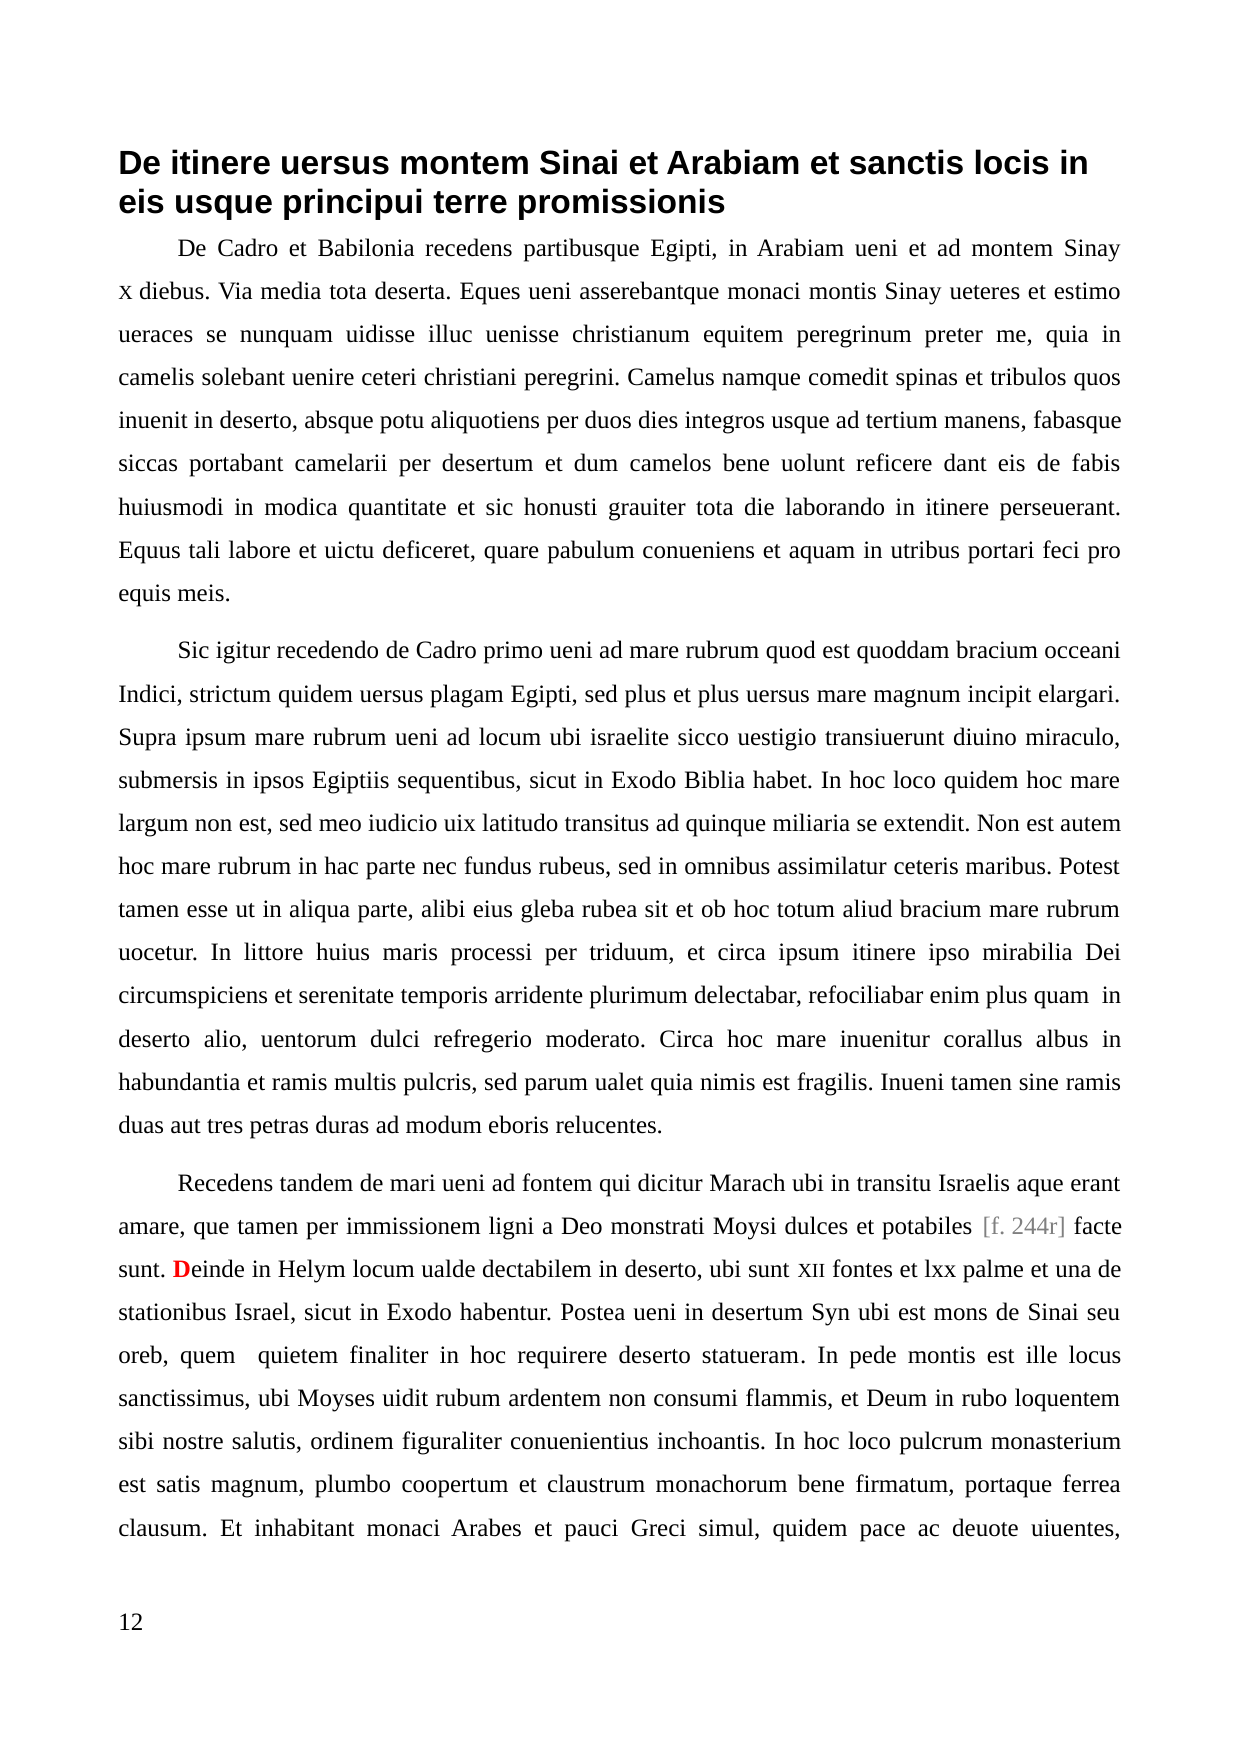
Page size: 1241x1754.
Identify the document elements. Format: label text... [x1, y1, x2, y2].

text Recedens tandem de mari ueni ad fontem qui dicitur Marach ubi in transitu Israelis aque erant amare, que tamen per immissionem ligni a Deo monstrati Moysi dulces et potabiles [f. 244r] facte sunt. Deinde in Helym locum ualde dectabilem in deserto, ubi sunt xii fontes et lxx palme et una de stationibus Israel, sicut in Exodo habentur. Postea ueni in desertum Syn ubi est mons de Sinai seu oreb, quem quietem finaliter in hoc requirere deserto statueram. In pede montis est ille locus sanctissimus, ubi Moyses uidit rubum ardentem non consumi flammis, et Deum in rubo loquentem sibi nostre salutis, ordinem figuraliter conuenientius inchoantis. In hoc loco pulcrum monasterium est satis magnum, plumbo coopertum et claustrum monachorum bene firmatum, portaque ferrea clausum. Et inhabitant monaci Arabes et pauci Greci simul, quidem pace ac deuote uiuentes, archiepiscopo loci ac sui ordinis multum obedientes et uinum non bibentes nisi paucis festis anni, et tunc in certa mensura modice etiam quantitatis ; pisces raro comedunt, oleribus dactilis leguminibus uitam certis horis et locis simul quietissime sustentant. Diuinum officium secundum ipsorum consuetudinem deuotissime peragunt in ecclesia intrinsecus mundissime intrantes et ualde multis lampadibus et luminaribus illustrantes. Ad locum ubi est maius altare discalciati intrant peregrinos intrantes discalciari iubent, ideo quod Deus dixit Moisi ibidem existenti : EX_003_005« solue calciamenta de pedibus tuis, locus enim in quo stas, terra sancta est ». [118, 1168, 1122, 1541]
text De itinere uersus montem Sinai et Arabiam et sanctis locis in eis usque principui terre promissionis [118, 143, 1122, 220]
text Sic igitur recedendo de Cadro primo ueni ad mare rubrum quod est quoddam bracium occeani Indici, strictum quidem uersus plagam Egipti, sed plus et plus uersus mare magnum incipit elargari. Supra ipsum mare rubrum ueni ad locum ubi israelite sicco uestigio transiuerunt diuino miraculo, submersis in ipsos Egiptiis sequentibus, sicut in Exodo Biblia habet. In hoc loco quidem hoc mare largum non est, sed meo iudicio uix latitudo transitus ad quinque miliaria se extendit. Non est autem hoc mare rubrum in hac parte nec fundus rubeus, sed in omnibus assimilatur ceteris maribus. Potest tamen esse ut in aliqua parte, alibi eius gleba rubea sit et ob hoc totum aliud bracium mare rubrum uocetur. In littore huius maris processi per triduum, et circa ipsum itinere ipso mirabilia Dei circumspiciens et serenitate temporis arridente plurimum delectabar, refociliabar enim plus quam in deserto alio, uentorum dulci refregerio moderato. Circa hoc mare inuenitur corallus albus in habundantia et ramis multis pulcris, sed parum ualet quia nimis est fragilis. Inueni tamen sine ramis duas aut tres petras duras ad modum eboris relucentes. [118, 636, 1122, 1139]
text De Cadro et Babilonia recedens partibusque Egipti, in Arabiam ueni et ad montem Sinay x diebus. Via media tota deserta. Eques ueni asserebantque monaci montis Sinay ueteres et estimo ueraces se nunquam uidisse illuc uenisse christianum equitem peregrinum preter me, quia in camelis solebant uenire ceteri christiani peregrini. Camelus namque comedit spinas et tribulos quos inuenit in deserto, absque potu aliquotiens per duos dies integros usque ad tertium manens, fabasque siccas portabant camelarii per desertum et dum camelos bene uolunt reficere dant eis de fabis huiusmodi in modica quantitate et sic honusti grauiter tota die laborando in itinere perseuerant. Equus tali labore et uictu deficeret, quare pabulum conueniens et aquam in utribus portari feci pro equis meis. [118, 233, 1122, 607]
